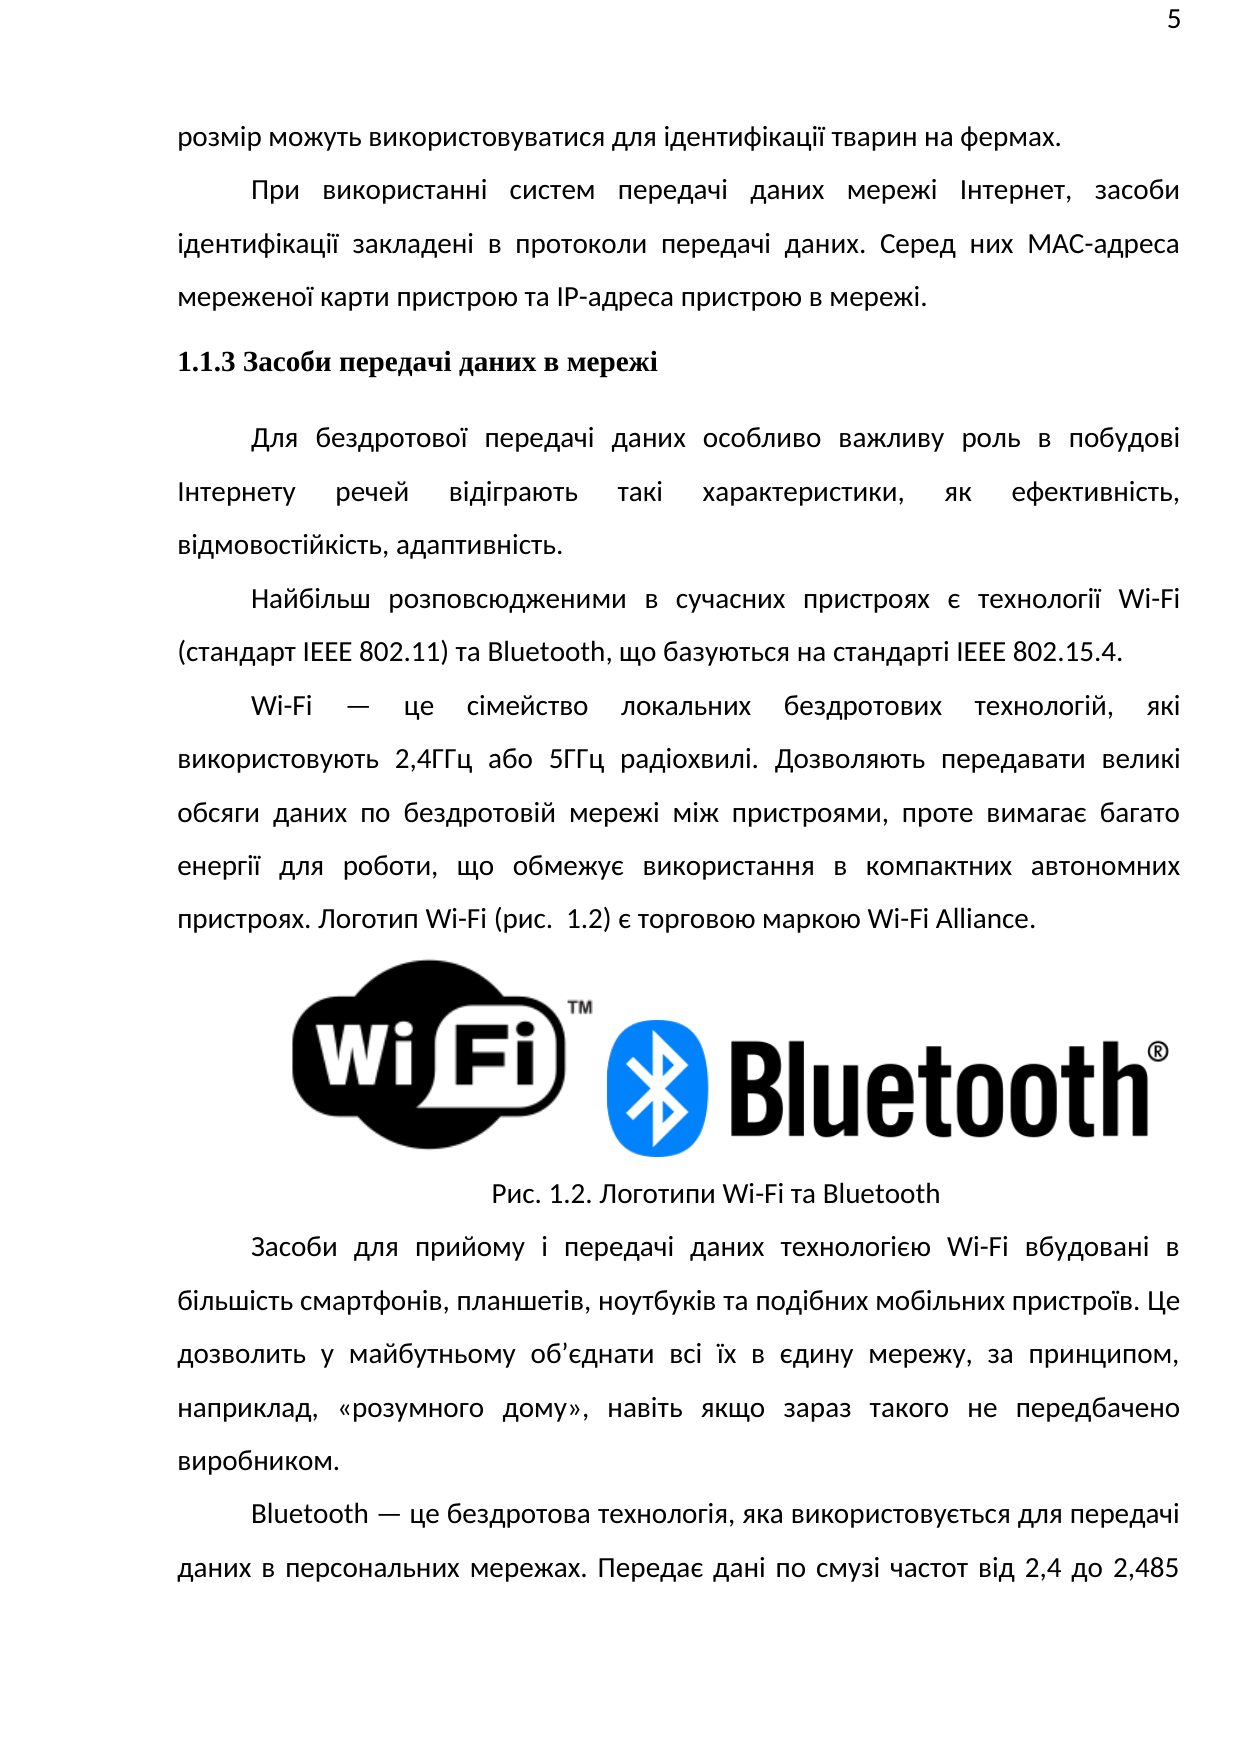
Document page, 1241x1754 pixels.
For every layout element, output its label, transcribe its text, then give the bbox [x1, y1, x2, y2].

text розмір можуть використовуватися для ідентифікації тварин на фермах. [177, 118, 1181, 154]
text Wi-Fi — це сімейство локальних бездротових технологій, які використовують 2,4ГГц або 5ГГц радіохвилі. Дозволяють передавати великі обсяги даних по бездротовій мережі між пристроями, проте вимагає багато енергії для роботи, що обмежує використання в компактних автономних пристроях. Логотип Wi-Fi (рис. 1.2) є торговою маркою Wi-Fi Alliance. [177, 687, 1181, 936]
text Найбільш розповсюдженими в сучасних пристроях є технології Wi-Fi (стандарт IEEE 802.11) та Bluetooth, що базуються на стандарті IEEE 802.15.4. [177, 580, 1181, 669]
subtitle 1.1.3 Засоби передачі даних в мережі [177, 344, 1181, 378]
text Для бездротової передачі даних особливо важливу роль в побудові Інтернету речей відіграють такі характеристики, як ефективність, відмовостійкість, адаптивність. [177, 419, 1181, 562]
text Засоби для прийому і передачі даних технологією Wi-Fi вбудовані в більшість смартфонів, планшетів, ноутбуків та подібних мобільних пристроїв. Це дозволить у майбутньому об’єднати всі їх в єдину мережу, за принципом, наприклад, «розумного дому», навіть якщо зараз такого не передбачено виробником. [177, 1228, 1181, 1478]
picture [263, 953, 1169, 1157]
text При використанні систем передачі даних мережі Інтернет, засоби ідентифікації закладені в протоколи передачі даних. Серед них MAC-адреса мереженої карти пристрою та IP-адреса пристрою в мережі. [177, 171, 1181, 314]
text Рис. 1.2. Логотипи Wi-Fi та Bluetooth [177, 1175, 1181, 1211]
text Bluetooth — це бездротова технологія, яка використовується для передачі даних в персональних мережах. Передає дані по смузі частот від 2,4 до 2,485 [177, 1496, 1181, 1584]
